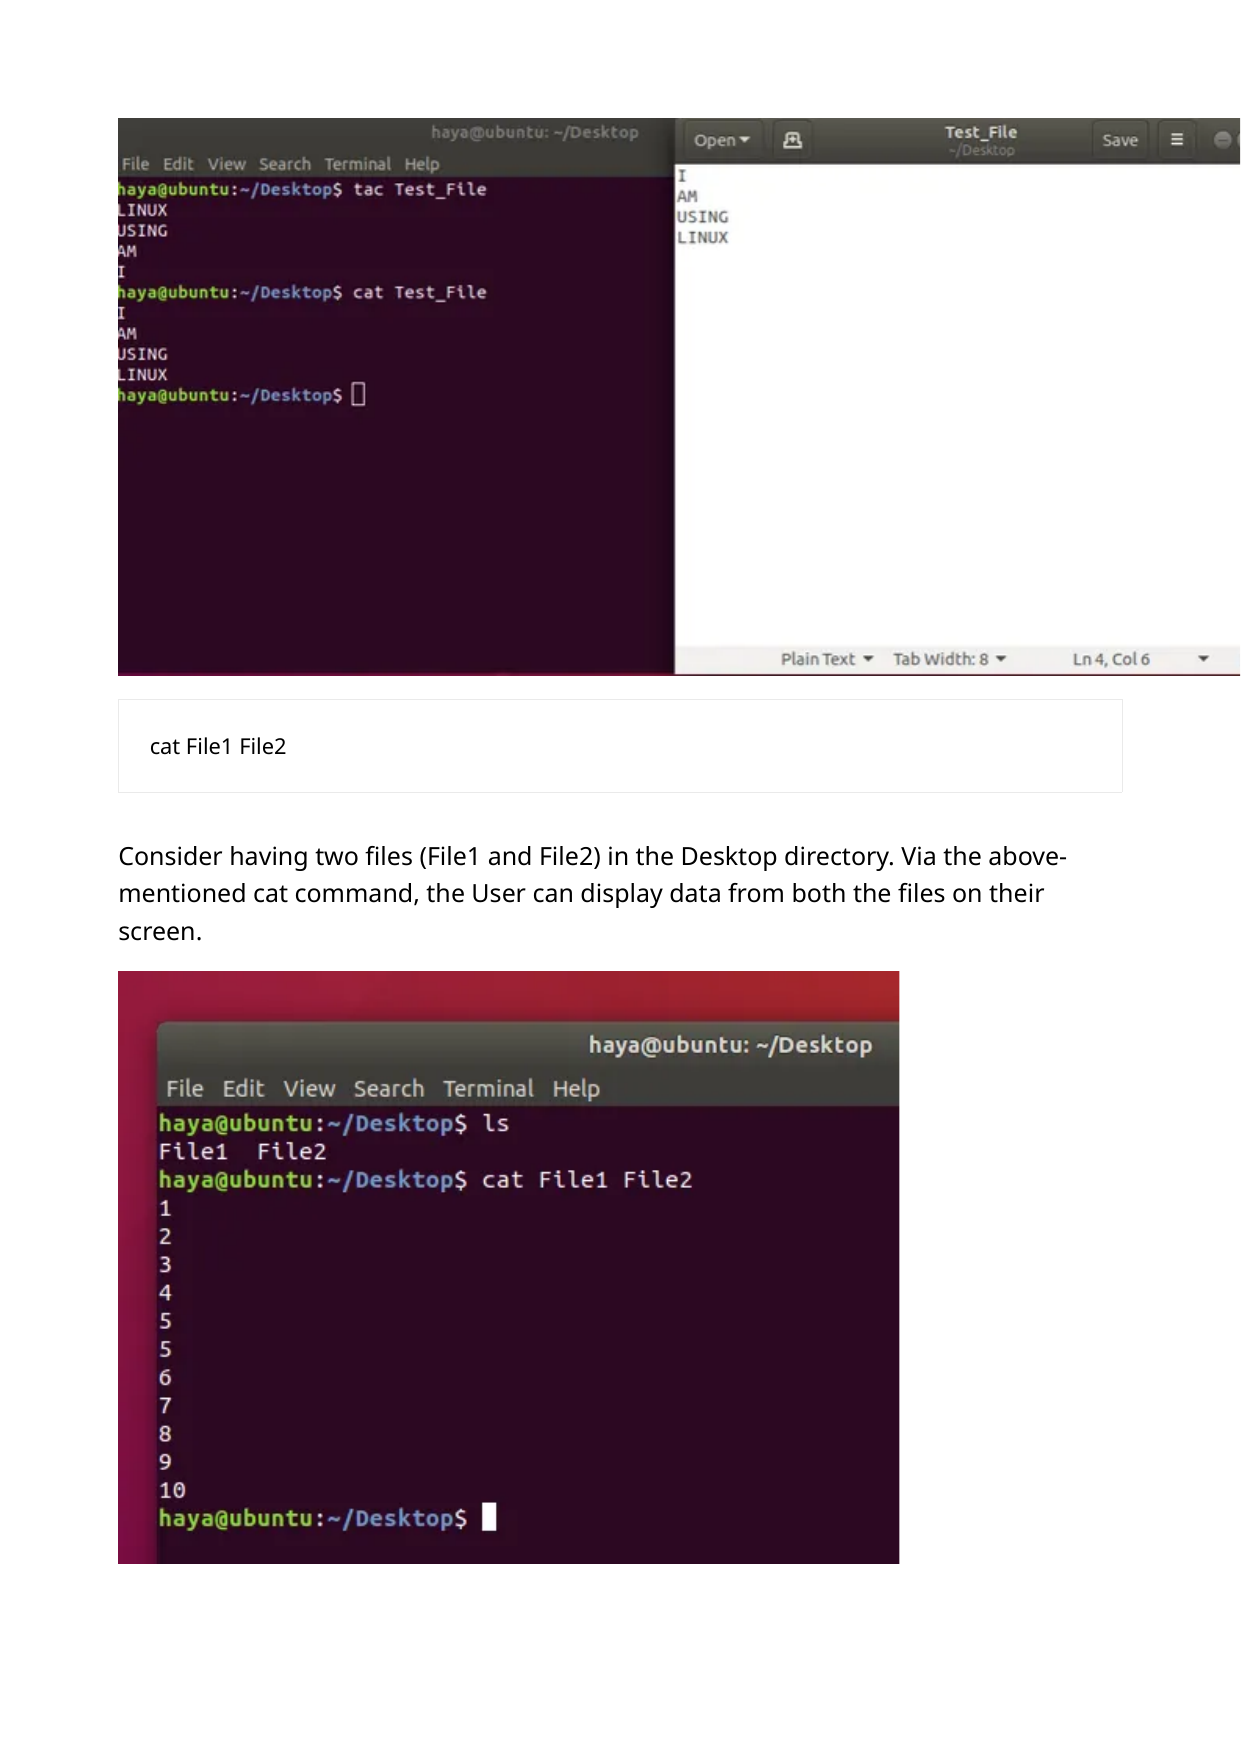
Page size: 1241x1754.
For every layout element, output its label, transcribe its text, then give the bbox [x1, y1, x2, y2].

text Consider having two files (File1 and File2) in the Desktop directory. Via the above-mentioned cat command, the User can display data from both the files on their screen. [118, 835, 1122, 947]
text cat File1 File2 [119, 700, 1122, 792]
picture [118, 118, 1241, 676]
picture [118, 971, 900, 1564]
